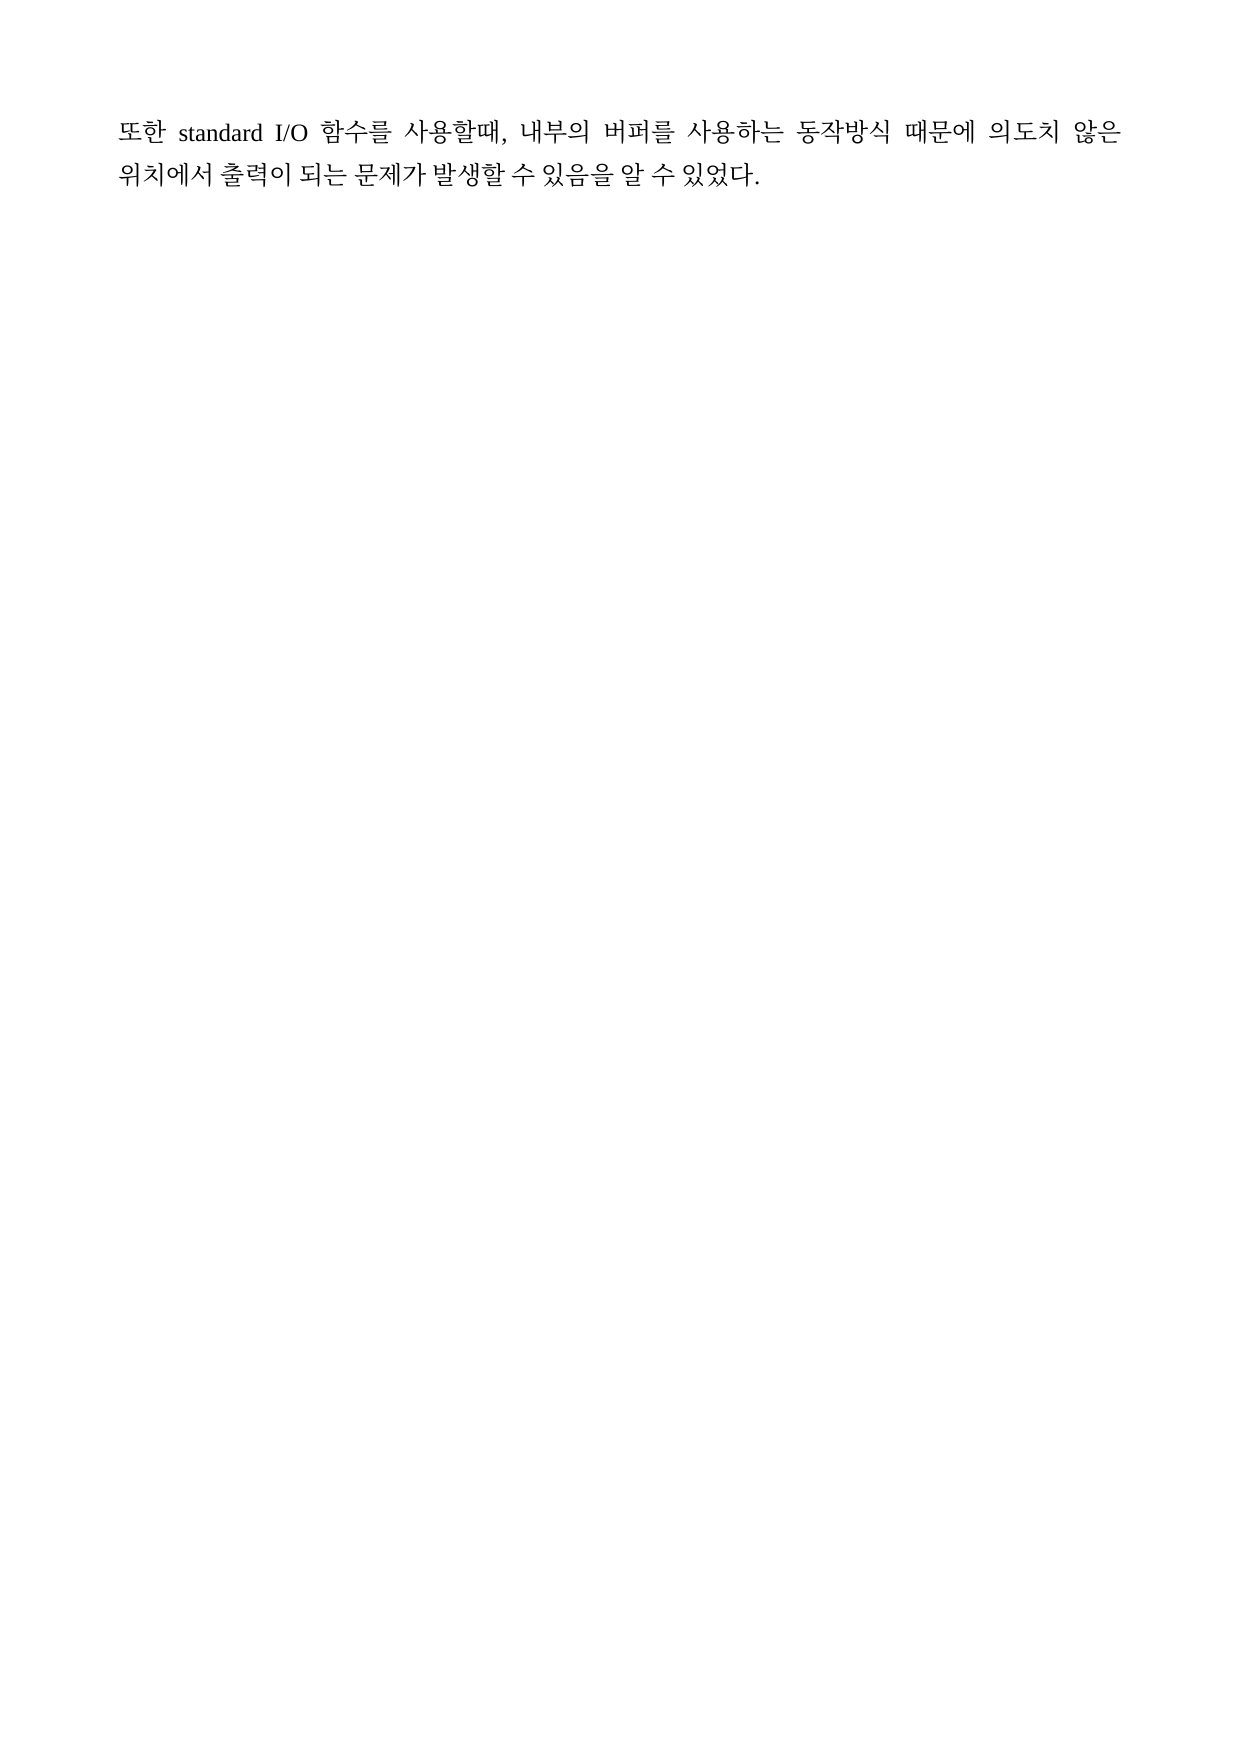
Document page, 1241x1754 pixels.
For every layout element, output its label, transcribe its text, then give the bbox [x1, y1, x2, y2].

text 또한 standard I/O 함수를 사용할때, 내부의 버퍼를 사용하는 동작방식 때문에 의도치 않은 위치에서 출력이 되는 문제가 발생할 수 있음을 알 수 있었다. [118, 118, 1122, 190]
